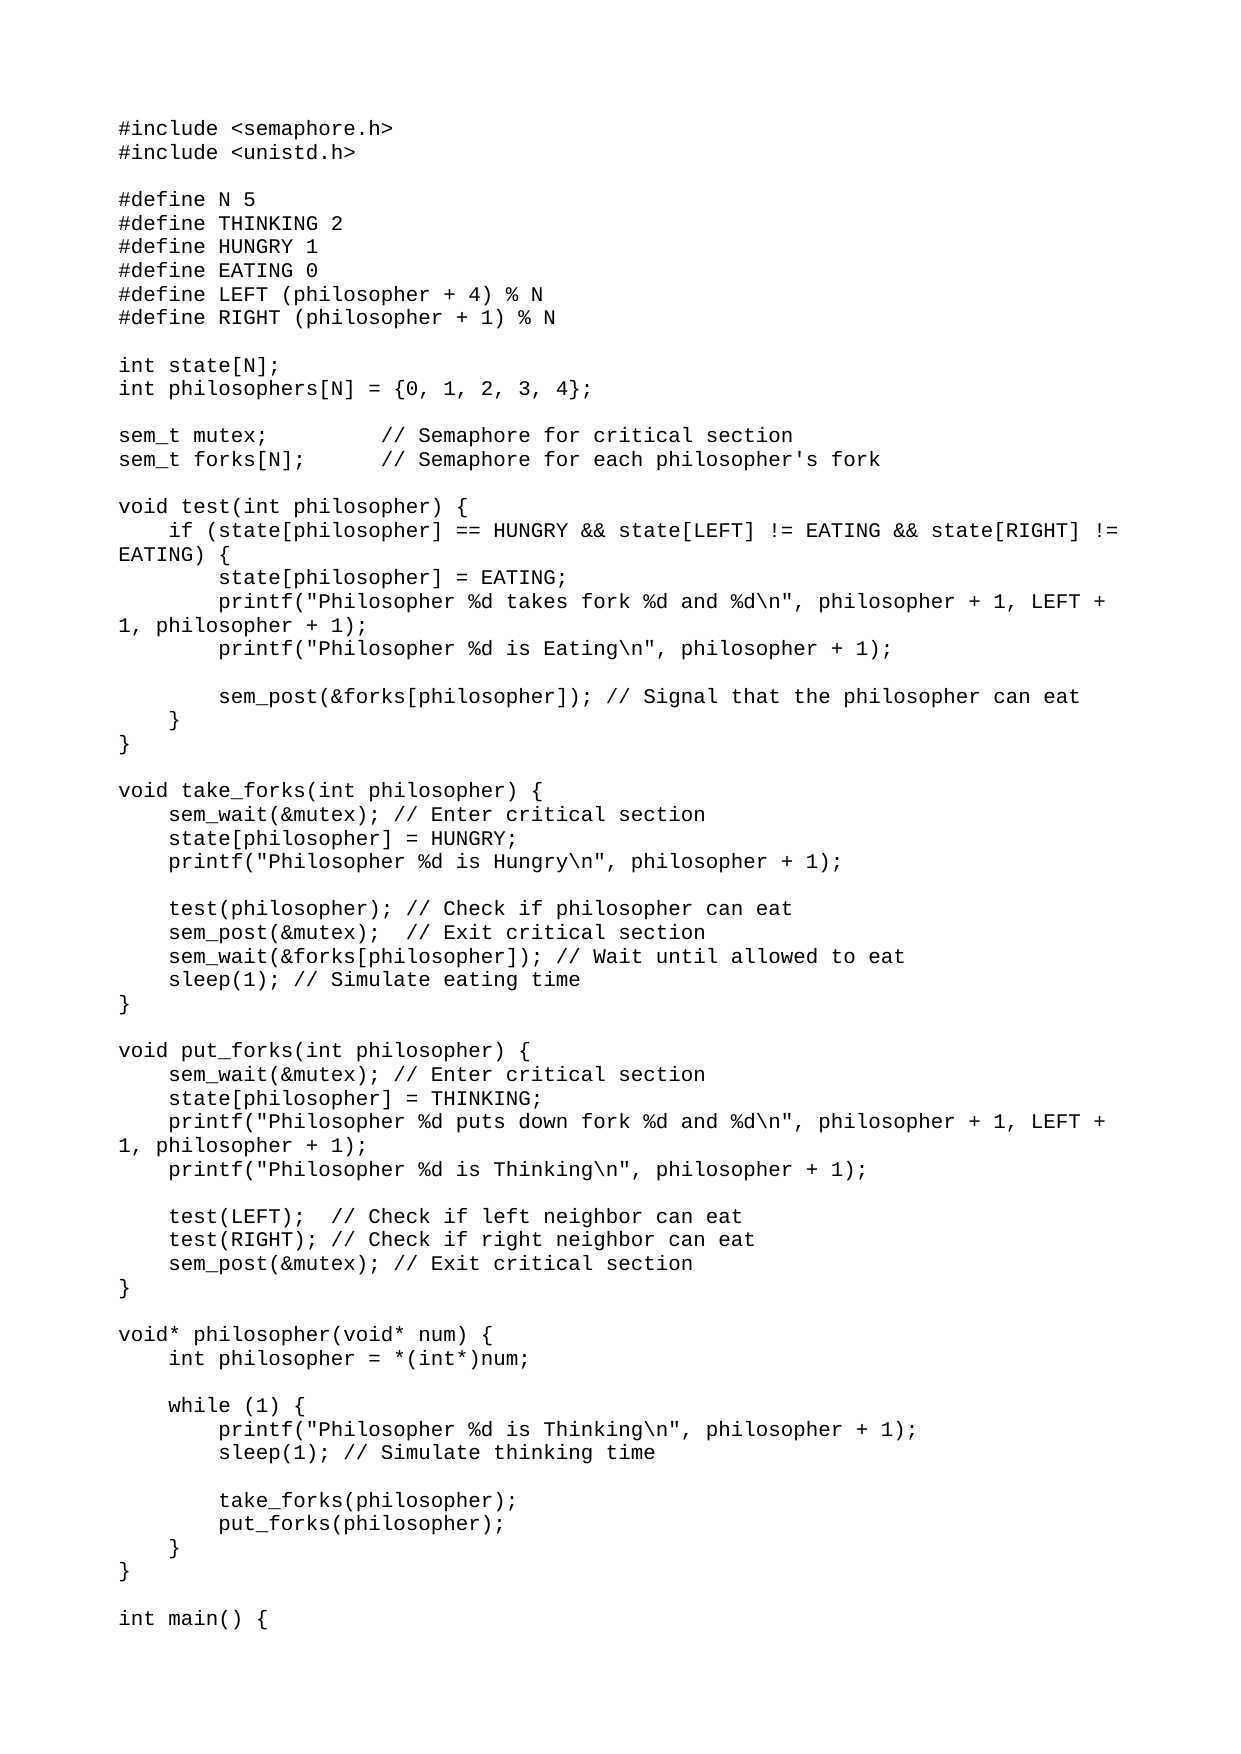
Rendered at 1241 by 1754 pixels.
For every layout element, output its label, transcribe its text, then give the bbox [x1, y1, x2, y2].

text } [118, 709, 1122, 733]
text void* philosopher(void* num) { [118, 1324, 1122, 1348]
text #define N 5 [118, 189, 1122, 213]
text state[philosopher] = HUNGRY; [118, 827, 1122, 851]
text state[philosopher] = THINKING; [118, 1088, 1122, 1111]
text sem_t forks[N]; // Semaphore for each philosopher's fork [118, 449, 1122, 473]
text int main() { [118, 1608, 1122, 1631]
text while (1) { [118, 1395, 1122, 1419]
text } [118, 733, 1122, 757]
text int state[N]; [118, 354, 1122, 378]
text state[philosopher] = EATING; [118, 567, 1122, 591]
text #define HUNGRY 1 [118, 236, 1122, 260]
text } [118, 1277, 1122, 1300]
text sem_post(&forks[philosopher]); // Signal that the philosopher can eat [118, 686, 1122, 709]
text printf("Philosopher %d puts down fork %d and %d\n", philosopher + 1, LEFT + 1, philosopher + 1); [118, 1111, 1122, 1158]
text #define LEFT (philosopher + 4) % N [118, 284, 1122, 307]
text sem_wait(&forks[philosopher]); // Wait until allowed to eat [118, 946, 1122, 969]
text #define THINKING 2 [118, 213, 1122, 236]
text printf("Philosopher %d is Eating\n", philosopher + 1); [118, 638, 1122, 662]
text sem_t mutex; // Semaphore for critical section [118, 426, 1122, 449]
text test(philosopher); // Check if philosopher can eat [118, 898, 1122, 922]
text #include <unistd.h> [118, 142, 1122, 165]
text printf("Philosopher %d is Hungry\n", philosopher + 1); [118, 851, 1122, 875]
text printf("Philosopher %d is Thinking\n", philosopher + 1); [118, 1158, 1122, 1182]
text void put_forks(int philosopher) { [118, 1040, 1122, 1064]
text #include <semaphore.h> [118, 118, 1122, 142]
text int philosophers[N] = {0, 1, 2, 3, 4}; [118, 378, 1122, 402]
text test(LEFT); // Check if left neighbor can eat [118, 1206, 1122, 1229]
text } [118, 993, 1122, 1017]
text sem_wait(&mutex); // Enter critical section [118, 1064, 1122, 1088]
text sleep(1); // Simulate thinking time [118, 1442, 1122, 1466]
text put_forks(philosopher); [118, 1513, 1122, 1537]
text take_forks(philosopher); [118, 1489, 1122, 1513]
text #define RIGHT (philosopher + 1) % N [118, 307, 1122, 331]
text sem_wait(&mutex); // Enter critical section [118, 804, 1122, 827]
text void test(int philosopher) { [118, 496, 1122, 520]
text sem_post(&mutex); // Exit critical section [118, 922, 1122, 946]
text printf("Philosopher %d is Thinking\n", philosopher + 1); [118, 1419, 1122, 1442]
text void take_forks(int philosopher) { [118, 780, 1122, 804]
text printf("Philosopher %d takes fork %d and %d\n", philosopher + 1, LEFT + 1, philosopher + 1); [118, 591, 1122, 638]
text } [118, 1537, 1122, 1561]
text int philosopher = *(int*)num; [118, 1348, 1122, 1371]
text test(RIGHT); // Check if right neighbor can eat [118, 1229, 1122, 1253]
text sleep(1); // Simulate eating time [118, 969, 1122, 993]
text } [118, 1561, 1122, 1584]
text sem_post(&mutex); // Exit critical section [118, 1253, 1122, 1277]
text if (state[philosopher] == HUNGRY && state[LEFT] != EATING && state[RIGHT] != EATING) { [118, 520, 1122, 567]
text #define EATING 0 [118, 260, 1122, 284]
